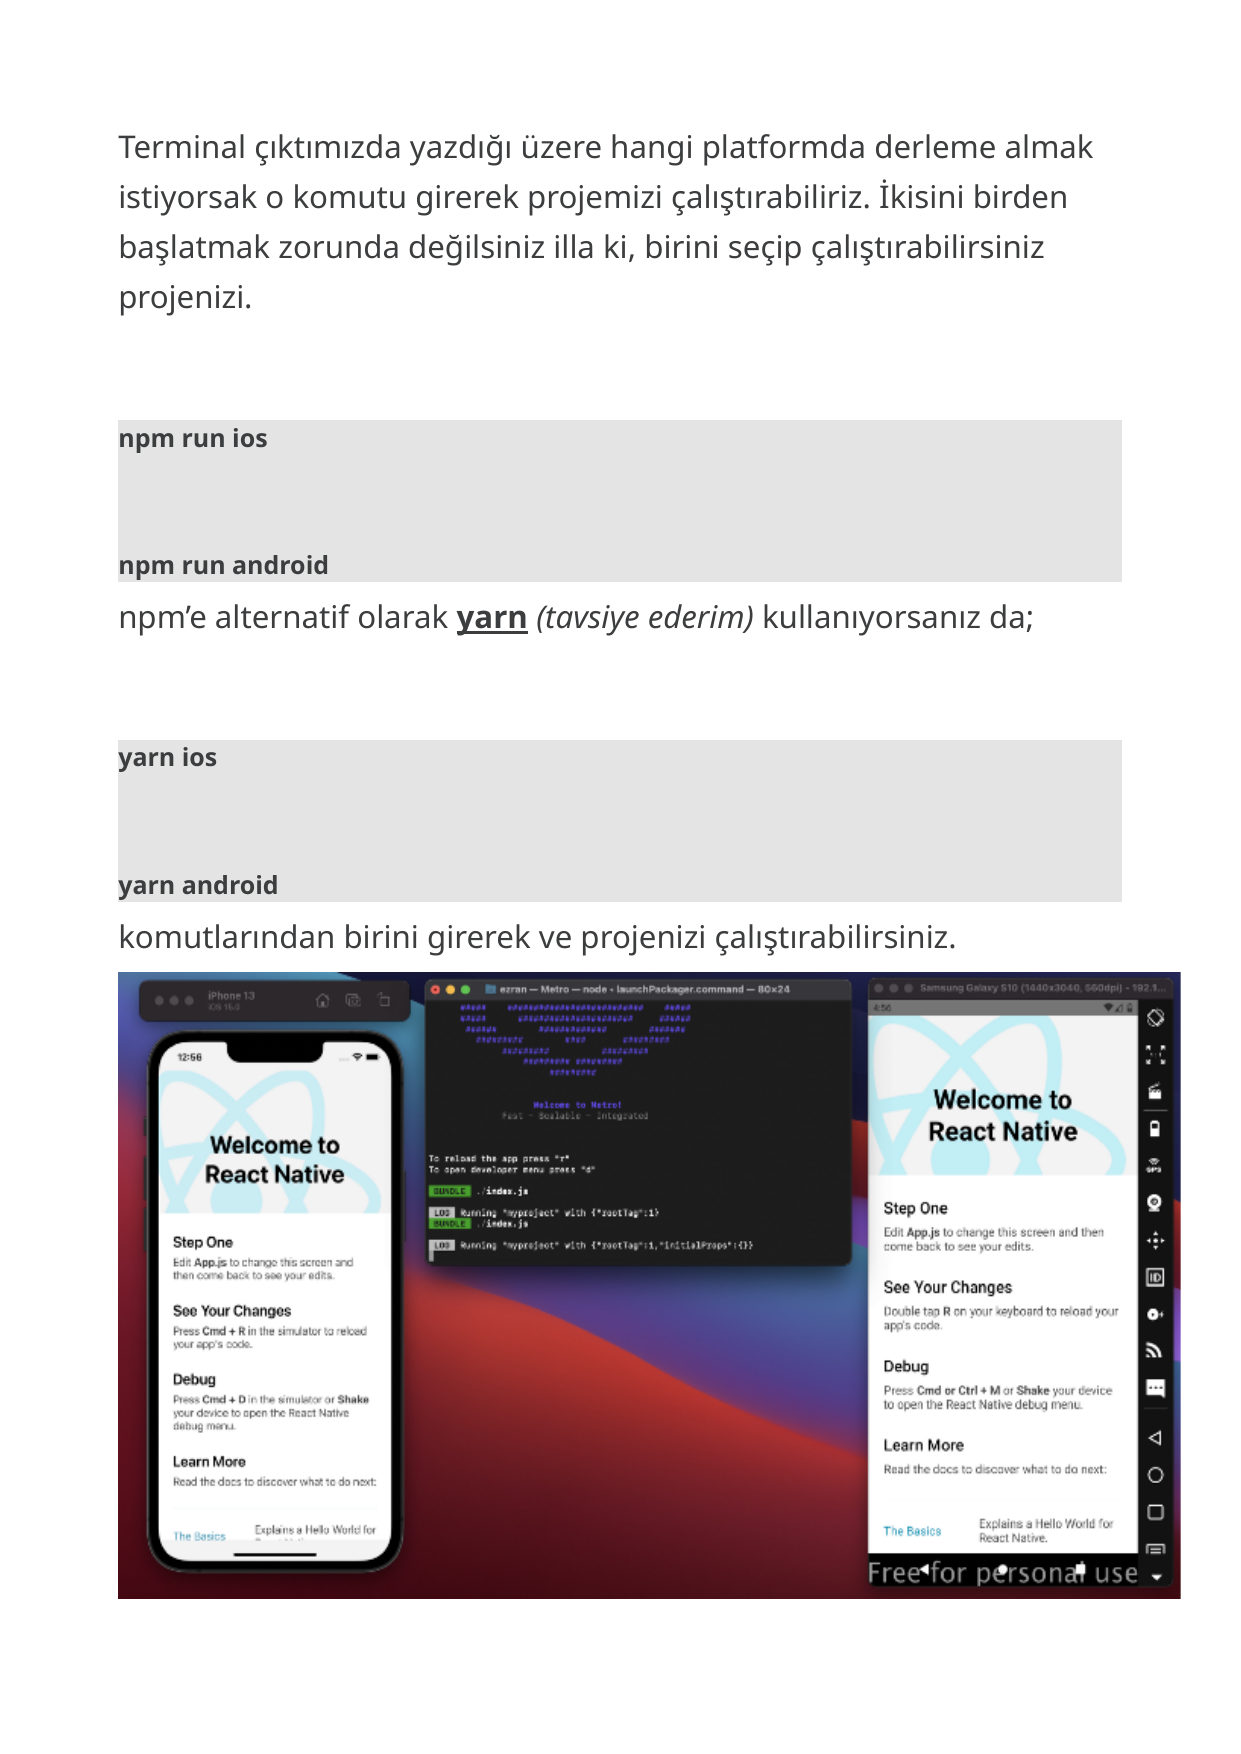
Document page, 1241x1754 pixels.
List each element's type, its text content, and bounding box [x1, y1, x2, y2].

text npm’e alternatif olarak yarn (tavsiye ederim) kullanıyorsanız da; [118, 588, 1122, 638]
text npm run android [118, 548, 1122, 582]
text Terminal çıktımızda yazdığı üzere hangi platformda derleme almak istiyorsak o komutu girerek projemizi çalıştırabiliriz. İkisini birden başlatmak zorunda değilsiniz illa ki, birini seçip çalıştırabilirsiniz projenizi. [118, 118, 1122, 318]
text komutlarından birini girerek ve projenizi çalıştırabilirsiniz. [118, 908, 1122, 958]
text yarn ios [118, 740, 1122, 774]
picture [118, 972, 1181, 1599]
text npm run ios [118, 420, 1122, 454]
text yarn android [118, 868, 1122, 902]
